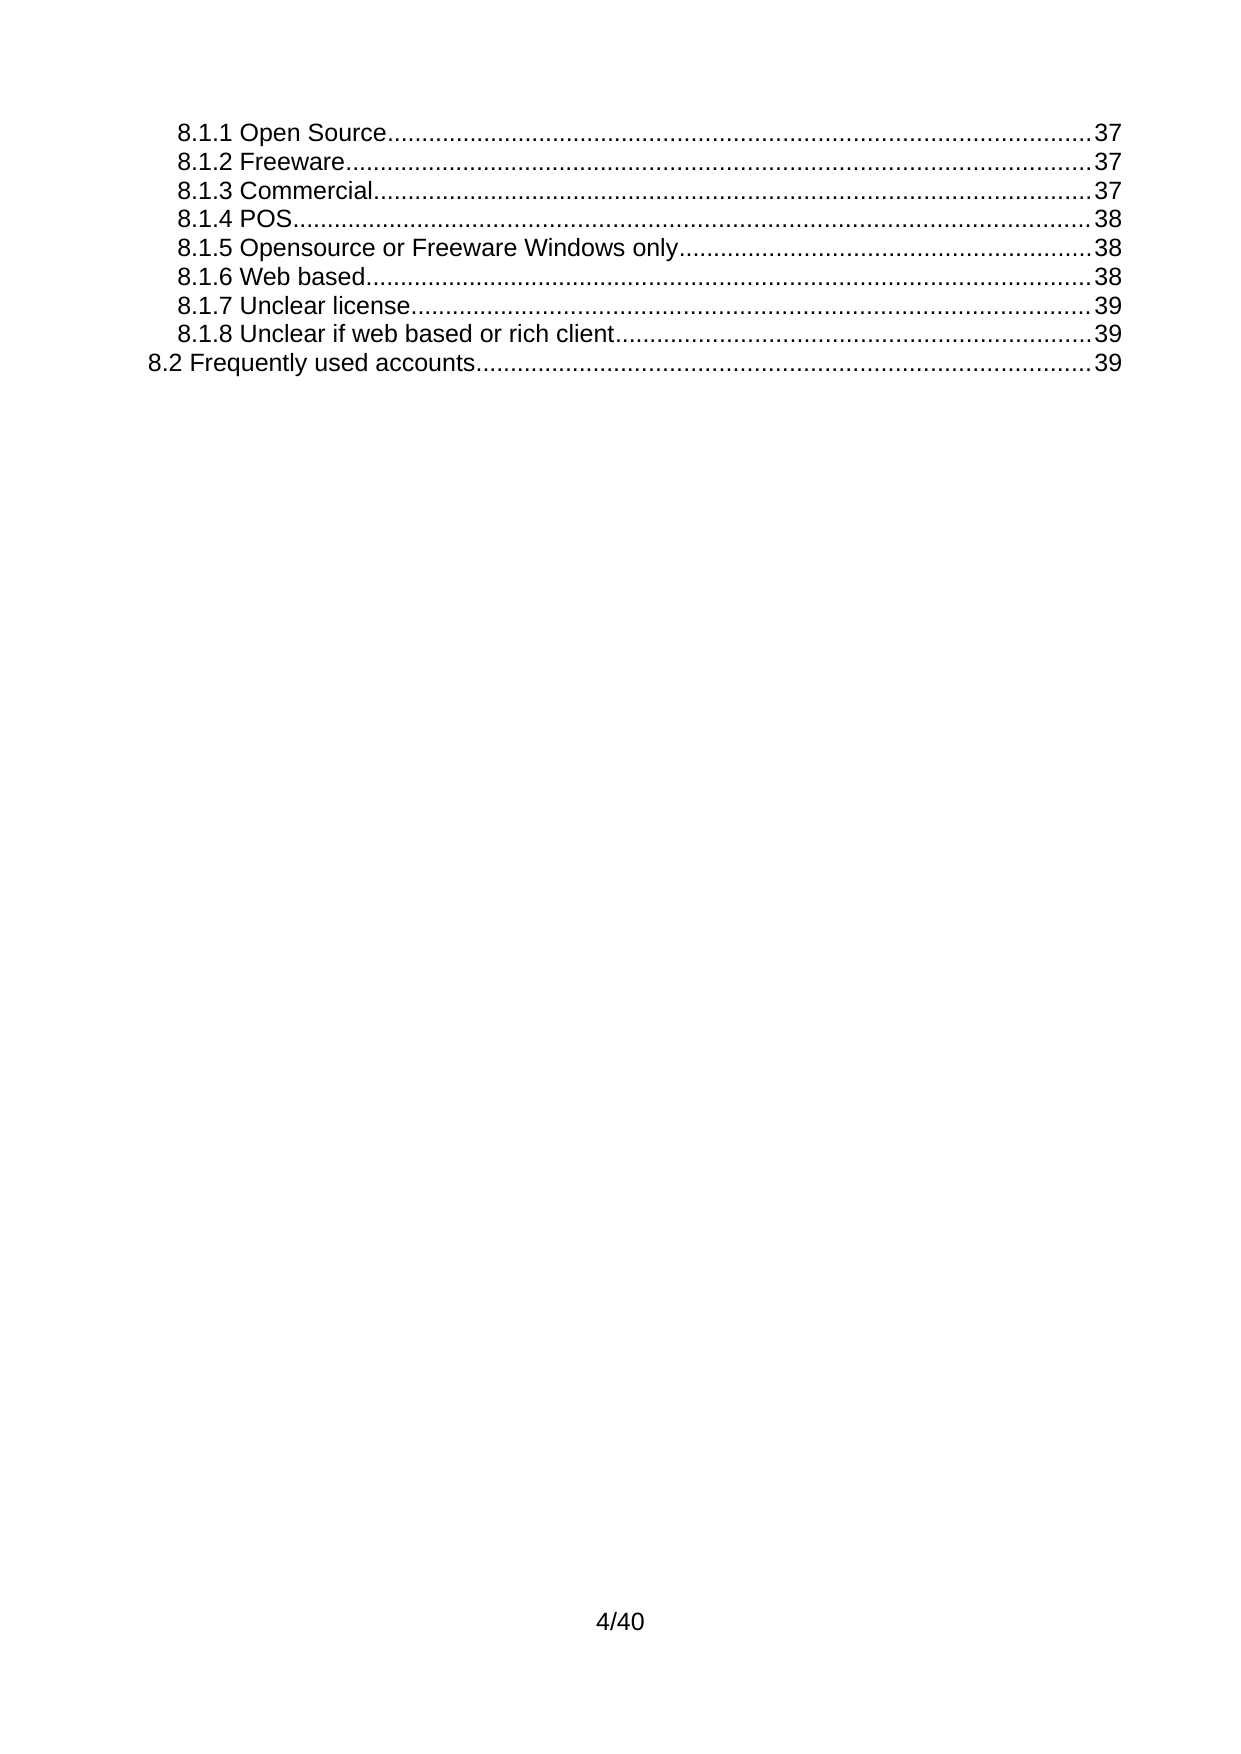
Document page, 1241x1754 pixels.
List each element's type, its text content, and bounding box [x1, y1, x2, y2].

text 8.2 Frequently used accounts 39 [148, 348, 1122, 377]
text 8.1.7 Unclear license 39 [177, 291, 1122, 319]
text 8.1.1 Open Source 37 [177, 118, 1122, 147]
text 8.1.6 Web based 38 [177, 262, 1122, 291]
text 8.1.5 Opensource or Freeware Windows only 38 [177, 233, 1122, 262]
text 8.1.2 Freeware 37 [177, 147, 1122, 176]
text 8.1.4 POS 38 [177, 204, 1122, 233]
text 8.1.8 Unclear if web based or rich client 39 [177, 319, 1122, 348]
text 8.1.3 Commercial 37 [177, 176, 1122, 204]
